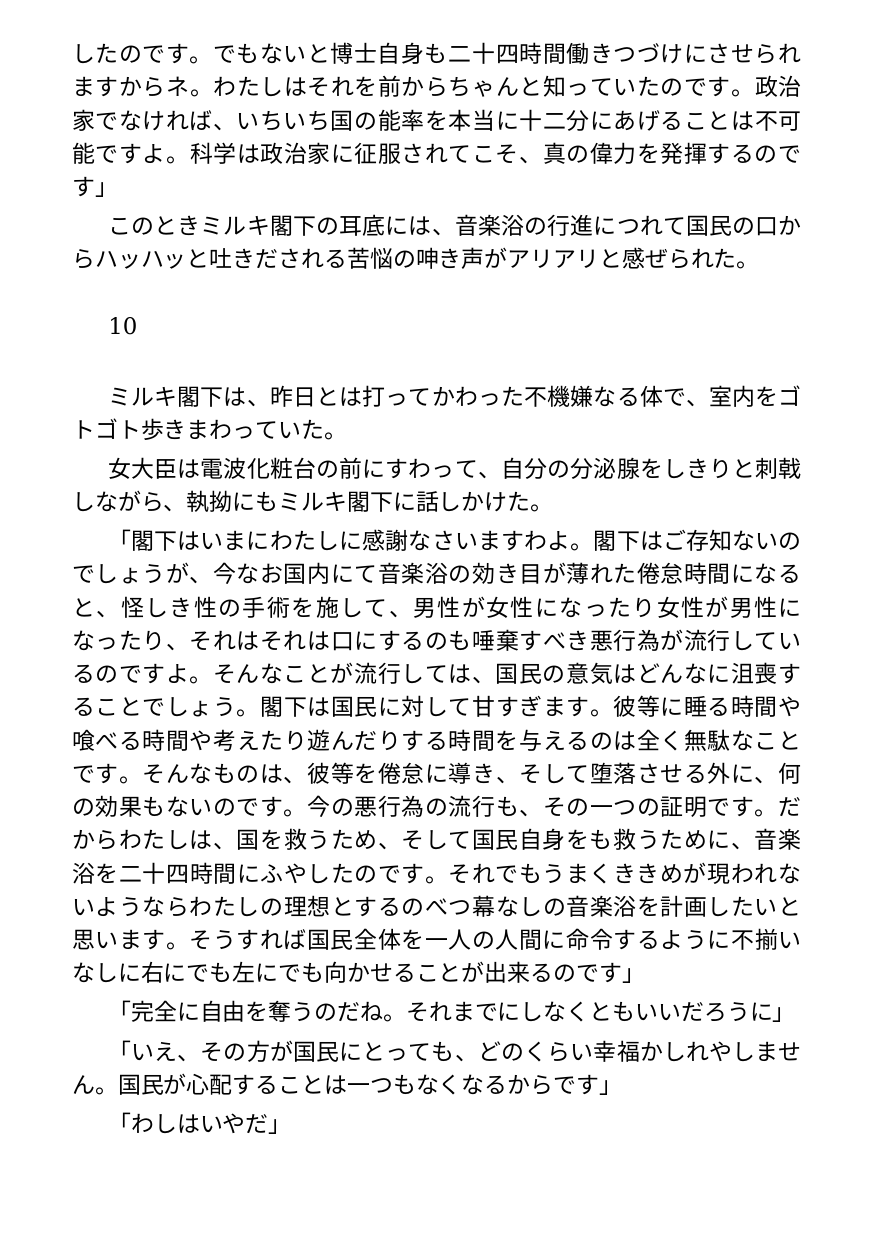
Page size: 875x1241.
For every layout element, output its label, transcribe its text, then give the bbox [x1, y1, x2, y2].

text したのです。でもないと博士自身も二十四時間働きつづけにさせられますからネ。わたしはそれを前からちゃんと知っていたのです。政治家でなければ、いちいち国の能率を本当に十二分にあげることは不可能ですよ。科学は政治家に征服されてこそ、真の偉力を発揮するのです」 [72, 36, 802, 202]
text 「閣下はいまにわたしに感謝なさいますわよ。閣下はご存知ないのでしょうが、今なお国内にて音楽浴の効き目が薄れた倦怠時間になると、怪しき性の手術を施して、男性が女性になったり女性が男性になったり、それはそれは口にするのも唾棄すべき悪行為が流行しているのですよ。そんなことが流行しては、国民の意気はどんなに沮喪することでしょう。閣下は国民に対して甘すぎます。彼等に睡る時間や喰べる時間や考えたり遊んだりする時間を与えるのは全く無駄なことです。そんなものは、彼等を倦怠に導き、そして堕落させる外に、何の効果もないのです。今の悪行為の流行も、その一つの証明です。だからわたしは、国を救うため、そして国民自身をも救うために、音楽浴を二十四時間にふやしたのです。それでもうまくききめが現われないようならわたしの理想とするのべつ幕なしの音楽浴を計画したいと思います。そうすれば国民全体を一人の人間に命令するように不揃いなしに右にでも左にでも向かせることが出来るのです」 [72, 523, 802, 988]
text 「いえ、その方が国民にとっても、どのくらい幸福かしれやしません。国民が心配することは一つもなくなるからです」 [72, 1033, 802, 1100]
text このときミルキ閣下の耳底には、音楽浴の行進につれて国民の口からハッハッと吐きだされる苦悩の呻き声がアリアリと感ぜられた。 [72, 208, 802, 274]
text 「完全に自由を奪うのだね。それまでにしなくともいいだろうに」 [72, 994, 802, 1027]
text 10 [72, 313, 802, 340]
text 「わしはいやだ」 [72, 1106, 802, 1139]
text 女大臣は電波化粧台の前にすわって、自分の分泌腺をしきりと刺戟しながら、執拗にもミルキ閣下に話しかけた。 [72, 451, 802, 517]
text ミルキ閣下は、昨日とは打ってかわった不機嫌なる体で、室内をゴトゴト歩きまわっていた。 [72, 378, 802, 445]
